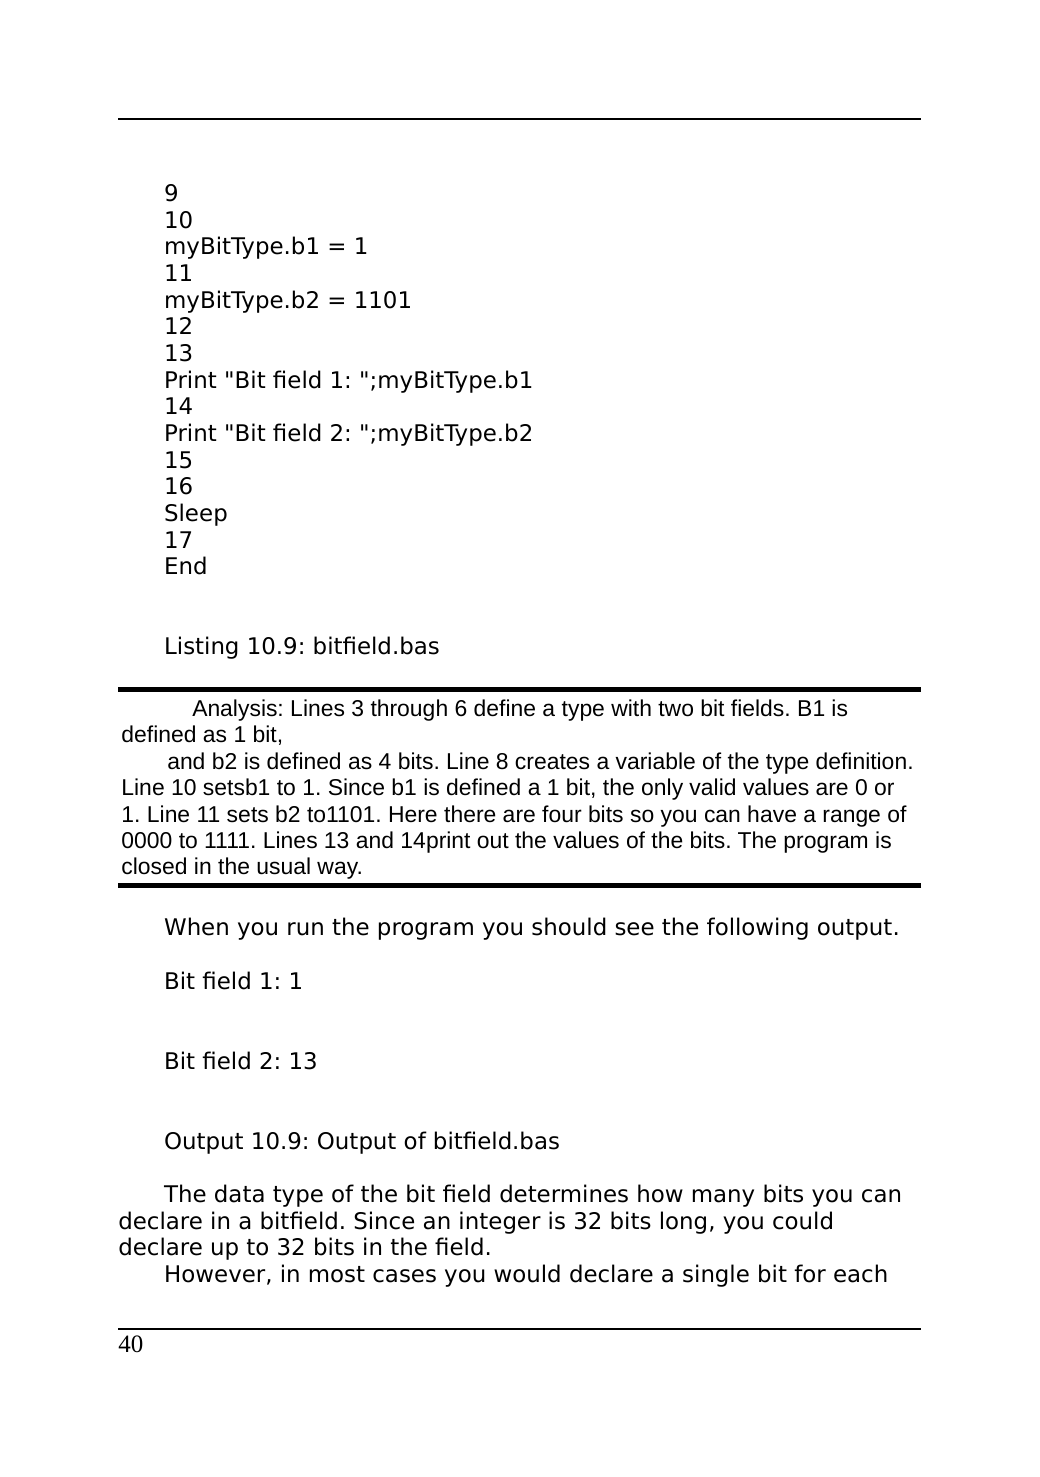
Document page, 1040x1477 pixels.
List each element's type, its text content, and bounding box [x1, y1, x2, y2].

text 12 [118, 313, 921, 340]
text Bit field 1: 1 [118, 968, 921, 994]
text Sleep [118, 500, 921, 527]
text myBitType.b2 = 1101 [118, 287, 921, 313]
text myBitType.b1 = 1 [118, 233, 921, 260]
text 10 [118, 207, 921, 233]
text 17 [118, 527, 921, 553]
text Analysis: Lines 3 through 6 define a type with two bit fields. B1 is defined as 1 bit, [118, 692, 921, 739]
text Bit field 2: 13 [118, 1048, 921, 1074]
text 16 [118, 473, 921, 500]
text 11 [118, 260, 921, 287]
text The data type of the bit field determines how many bits you can declare in a bitfield. Since an integer is 32 bits long, you could declare up to 32 bits in the field. [118, 1181, 921, 1261]
text 14 [118, 393, 921, 420]
text Print "Bit field 1: ";myBitType.b1 [118, 367, 921, 393]
text and b2 is defined as 4 bits. Line 8 creates a variable of the type definition. Line 10 setsb1 to 1. Since b1 is defined a 1 bit, the only valid values are 0 or 1. Line 11 sets b2 to1101. Here there are four bits so you can have a range of 0000 to 1111. Lines 13 and 14print out the values of the bits. The program is closed in the usual way. [118, 739, 921, 883]
text When you run the program you should see the following output. [118, 914, 921, 941]
text 9 [118, 180, 921, 207]
text End [118, 553, 921, 580]
text Print "Bit field 2: ";myBitType.b2 [118, 420, 921, 447]
text Output 10.9: Output of bitfield.bas [118, 1128, 921, 1154]
text Listing 10.9: bitfield.bas [118, 633, 921, 660]
text 13 [118, 340, 921, 367]
text However, in most cases you would declare a single bit for each [118, 1261, 921, 1288]
text 15 [118, 447, 921, 473]
